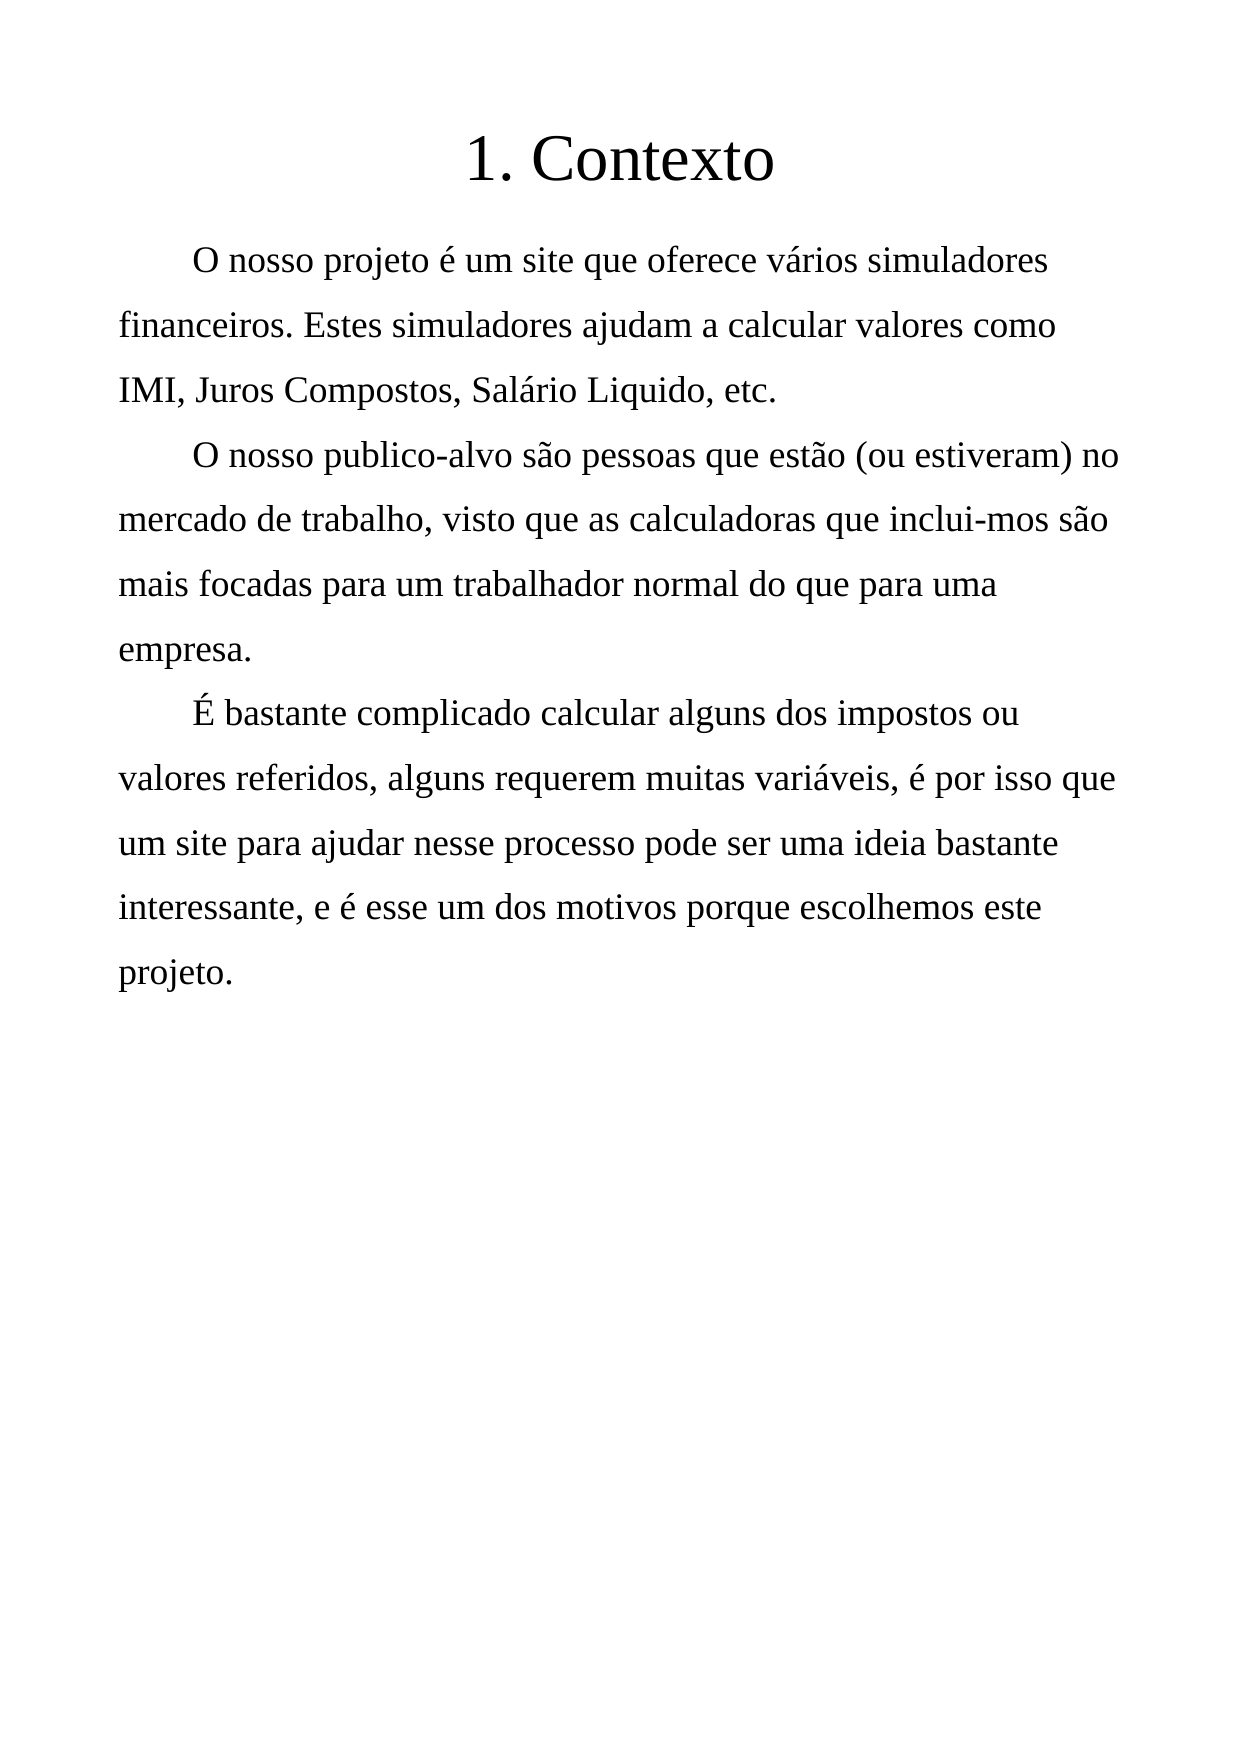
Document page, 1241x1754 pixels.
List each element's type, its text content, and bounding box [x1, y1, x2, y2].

text O nosso projeto é um site que oferece vários simuladores financeiros. Estes simuladores ajudam a calcular valores como IMI, Juros Compostos, Salário Liquido, etc. [118, 233, 1122, 410]
text O nosso publico-alvo são pessoas que estão (ou estiveram) no mercado de trabalho, visto que as calculadoras que inclui-mos são mais focadas para um trabalhador normal do que para uma empresa. [118, 432, 1122, 669]
text É bastante complicado calcular alguns dos impostos ou valores referidos, alguns requerem muitas variáveis, é por isso que um site para ajudar nesse processo pode ser uma ideia bastante interessante, e é esse um dos motivos porque escolhemos este projeto. [118, 691, 1122, 993]
text 1. Contexto [118, 118, 1122, 195]
